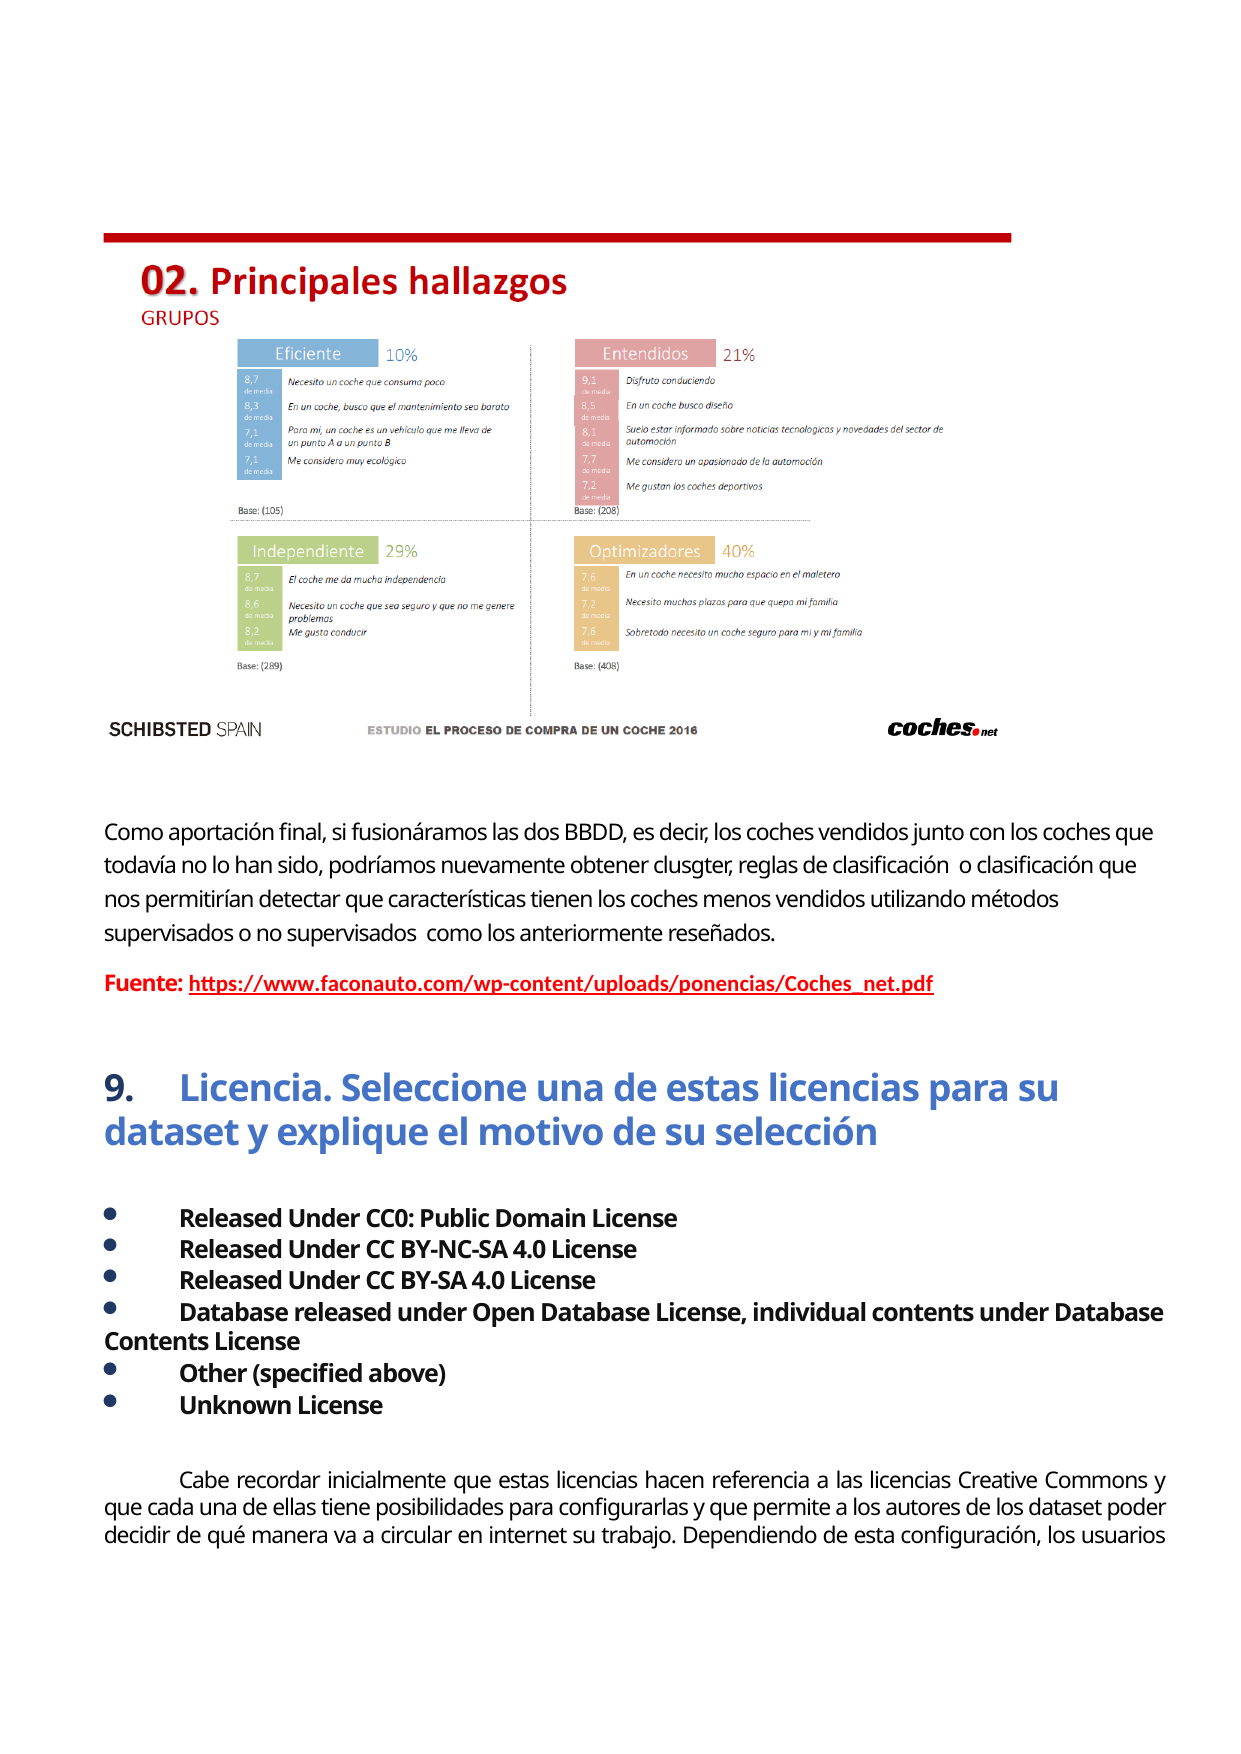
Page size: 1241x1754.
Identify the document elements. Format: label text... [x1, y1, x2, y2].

text Cabe recordar inicialmente que estas licencias hacen referencia a las licencias Creative Commons y que cada una de ellas tiene posibilidades para configurarlas y que permite a los autores de los dataset poder decidir de qué manera va a circular en internet su trabajo. Dependiendo de esta configuración, los usuarios [103, 1466, 1167, 1551]
list Released Under CC BY-NC-SA 4.0 License [103, 1233, 1167, 1265]
list Released Under CC BY-SA 4.0 License [103, 1265, 1167, 1296]
list Database released under Open Database License, individual contents under Database Contents License [103, 1296, 1167, 1358]
list Unknown License [103, 1389, 1167, 1420]
list Released Under CC0: Public Domain License [103, 1202, 1167, 1233]
picture [103, 233, 1012, 747]
text Fuente: https://www.faconauto.com/wp-content/uploads/ponencias/Coches_net.pdf [103, 967, 1167, 998]
list Other (specified above) [103, 1358, 1167, 1389]
subtitle Licencia. Seleccione una de estas licencias para su dataset y explique el motivo de su selección [103, 1064, 1167, 1156]
text Como aportación final, si fusionáramos las dos BBDD, es decir, los coches vendidos junto con los coches que todavía no lo han sido, podríamos nuevamente obtener clusgter, reglas de clasificación o clasificación que nos permitirían detectar que características tienen los coches menos vendidos utilizando métodos supervisados o no supervisados como los anteriormente reseñados. [103, 815, 1167, 948]
